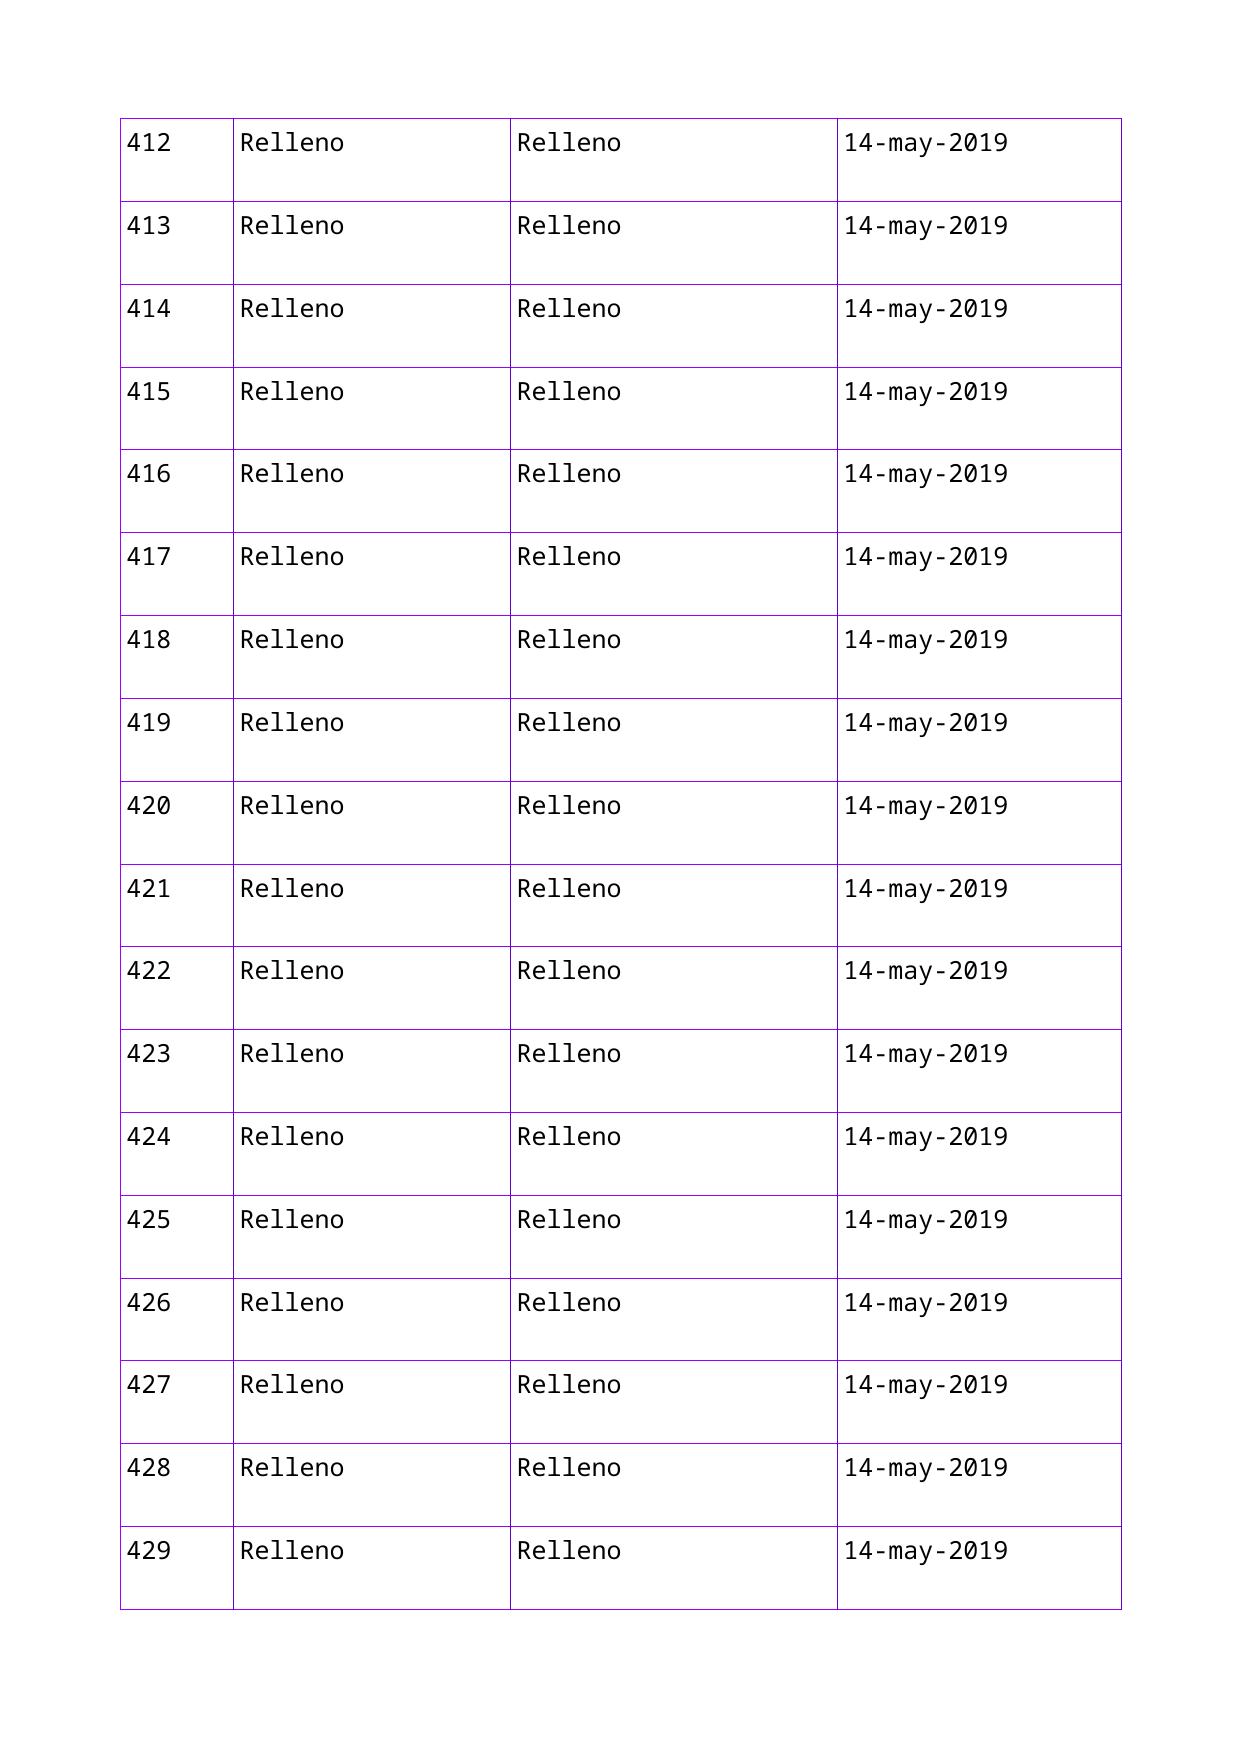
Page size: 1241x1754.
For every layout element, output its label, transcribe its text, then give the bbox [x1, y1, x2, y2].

table_cell 14-may-2019 [838, 1113, 1121, 1195]
table_cell [1122, 284, 1130, 367]
table_cell [1122, 1526, 1130, 1609]
table_cell 14-may-2019 [838, 1196, 1121, 1277]
table_cell 426 [121, 1279, 233, 1360]
table_cell Relleno [511, 202, 837, 284]
table_cell Relleno [234, 1279, 510, 1360]
table_cell Relleno [511, 947, 837, 1029]
table_cell [1122, 1360, 1130, 1443]
table_cell Relleno [511, 533, 837, 615]
table_cell [1122, 698, 1130, 781]
table_cell 14-may-2019 [838, 450, 1121, 532]
table_cell Relleno [234, 1196, 510, 1277]
table_cell 425 [121, 1196, 233, 1277]
table_cell 14-may-2019 [838, 533, 1121, 615]
table_cell Relleno [511, 1361, 837, 1443]
table_cell Relleno [234, 865, 510, 946]
table_cell Relleno [234, 1527, 510, 1609]
table_cell Relleno [234, 1113, 510, 1195]
table_cell Relleno [234, 782, 510, 863]
table_cell Relleno [511, 699, 837, 781]
table_cell Relleno [511, 450, 837, 532]
table_cell [1122, 615, 1130, 698]
table_cell [1122, 946, 1130, 1029]
table_cell Relleno [511, 368, 837, 449]
table_cell [1122, 201, 1130, 284]
table_cell 418 [121, 616, 233, 698]
table_cell Relleno [511, 616, 837, 698]
table_cell 423 [121, 1030, 233, 1112]
table_cell [1122, 781, 1130, 863]
table_cell [1122, 1029, 1130, 1112]
table_cell 419 [121, 699, 233, 781]
table_cell 417 [121, 533, 233, 615]
table_cell 14-may-2019 [838, 1030, 1121, 1112]
table_cell 422 [121, 947, 233, 1029]
table_cell Relleno [511, 285, 837, 367]
table_cell [1122, 532, 1130, 615]
table_cell Relleno [511, 865, 837, 946]
table_cell 14-may-2019 [838, 1527, 1121, 1609]
table_cell 424 [121, 1113, 233, 1195]
table_cell [1122, 1278, 1130, 1360]
table_cell 14-may-2019 [838, 1361, 1121, 1443]
table_cell 14-may-2019 [838, 1279, 1121, 1360]
table_cell Relleno [511, 1113, 837, 1195]
table_cell 413 [121, 202, 233, 284]
table_cell Relleno [234, 699, 510, 781]
table_cell [1122, 449, 1130, 532]
table_cell 14-may-2019 [838, 285, 1121, 367]
table_cell 14-may-2019 [838, 947, 1121, 1029]
table_cell Relleno [234, 450, 510, 532]
table_cell 415 [121, 368, 233, 449]
table_cell [1122, 1443, 1130, 1526]
table_cell Relleno [234, 119, 510, 201]
table_cell [1122, 1112, 1130, 1195]
table_cell Relleno [511, 1030, 837, 1112]
table_cell 428 [121, 1444, 233, 1526]
table_cell [1122, 367, 1130, 449]
table_cell Relleno [511, 119, 837, 201]
table_cell Relleno [234, 368, 510, 449]
table_cell 14-may-2019 [838, 202, 1121, 284]
table_cell [1122, 864, 1130, 946]
table_cell Relleno [234, 202, 510, 284]
table_cell Relleno [234, 1030, 510, 1112]
table_cell 427 [121, 1361, 233, 1443]
table_cell [1122, 118, 1130, 201]
table_cell 420 [121, 782, 233, 863]
table_cell Relleno [234, 533, 510, 615]
table_cell 14-may-2019 [838, 616, 1121, 698]
table_cell Relleno [234, 285, 510, 367]
table_cell 14-may-2019 [838, 119, 1121, 201]
table_cell 14-may-2019 [838, 782, 1121, 863]
table_cell Relleno [511, 782, 837, 863]
table_cell Relleno [511, 1279, 837, 1360]
table_cell 416 [121, 450, 233, 532]
table_cell 14-may-2019 [838, 865, 1121, 946]
table_cell Relleno [234, 1444, 510, 1526]
table_cell 412 [121, 119, 233, 201]
table_cell Relleno [234, 947, 510, 1029]
table_cell 429 [121, 1527, 233, 1609]
table_cell Relleno [511, 1444, 837, 1526]
table_cell [1122, 1195, 1130, 1277]
table_cell 14-may-2019 [838, 1444, 1121, 1526]
table_cell 14-may-2019 [838, 368, 1121, 449]
table_cell Relleno [511, 1527, 837, 1609]
table_cell 414 [121, 285, 233, 367]
table_cell Relleno [234, 1361, 510, 1443]
table_cell 14-may-2019 [838, 699, 1121, 781]
table_cell Relleno [234, 616, 510, 698]
table_cell Relleno [511, 1196, 837, 1277]
table_cell 421 [121, 865, 233, 946]
